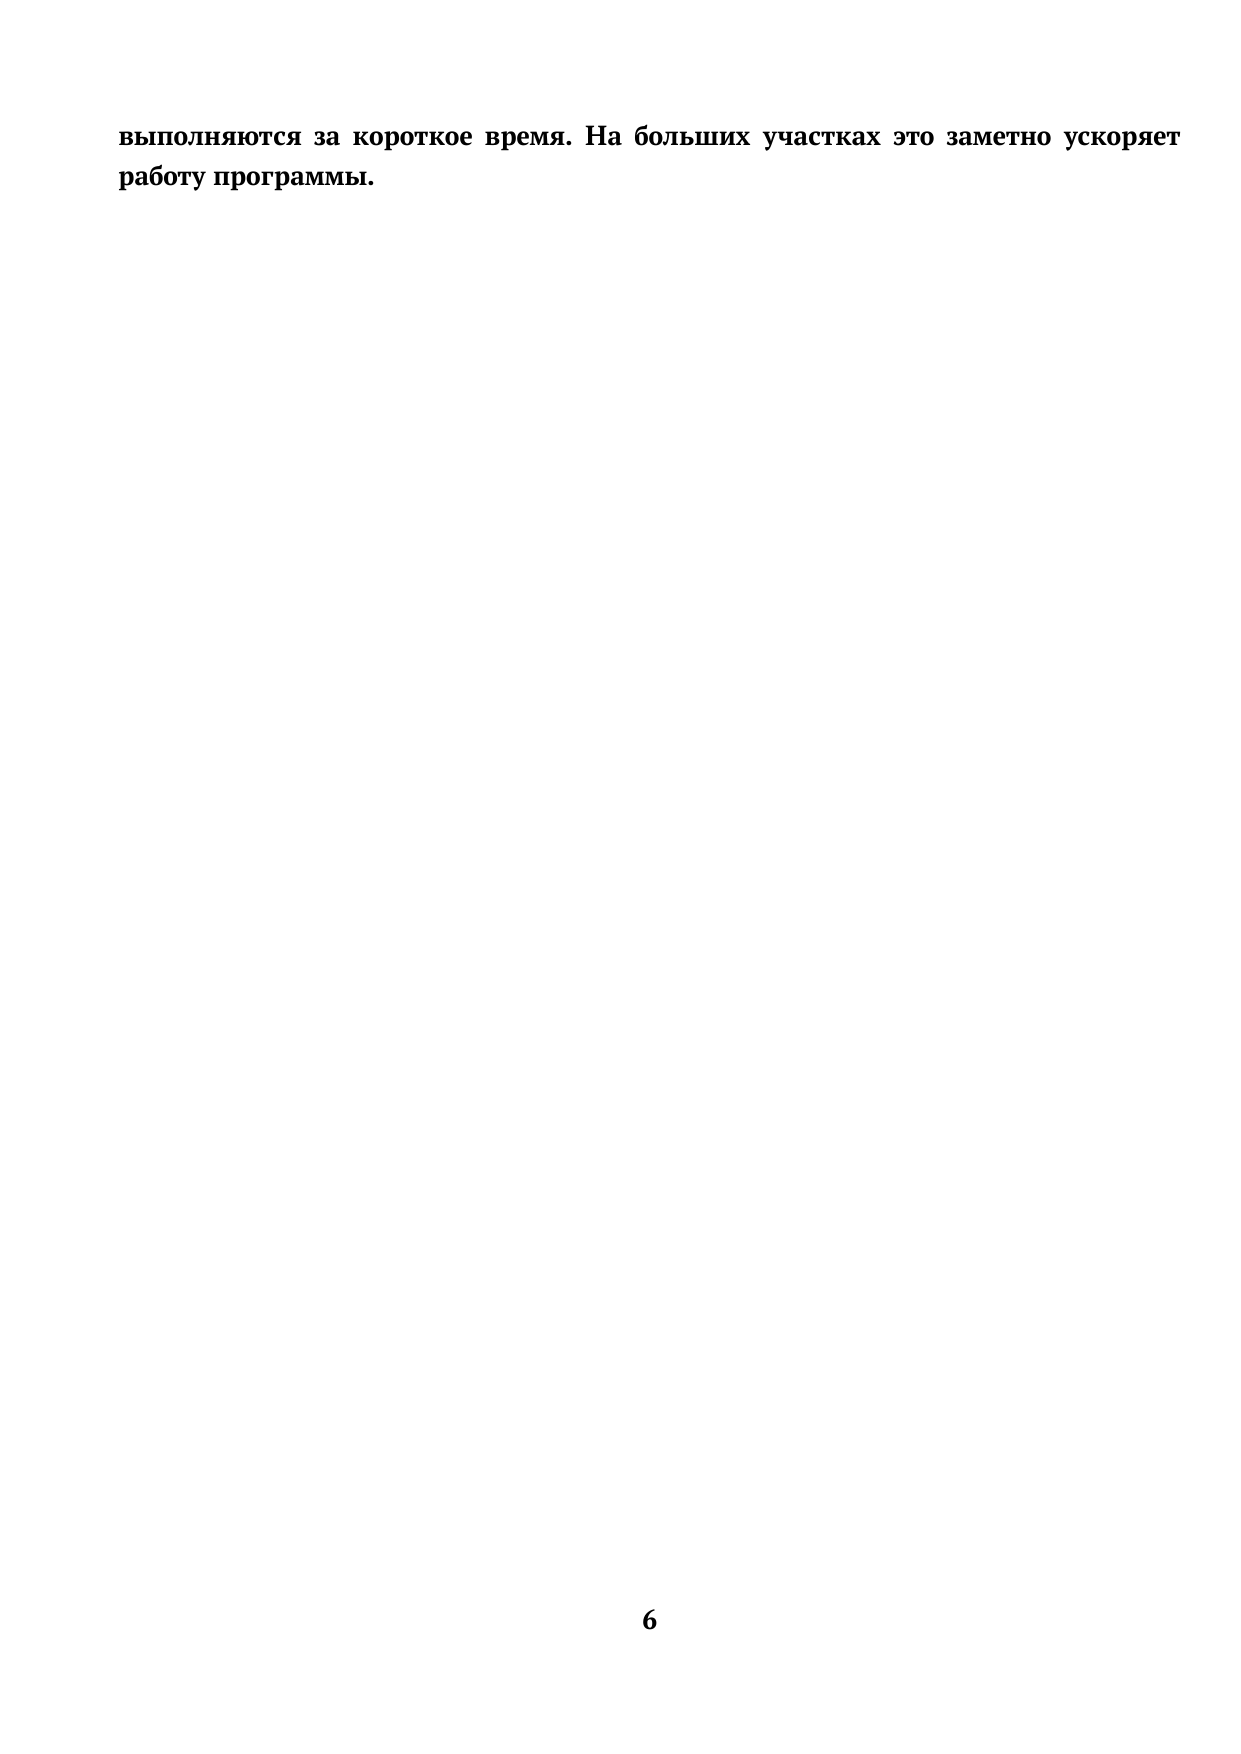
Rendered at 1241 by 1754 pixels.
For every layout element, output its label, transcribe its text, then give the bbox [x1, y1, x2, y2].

text выполняются за короткое время. На больших участках это заметно ускоряет работу программы. [118, 118, 1181, 192]
